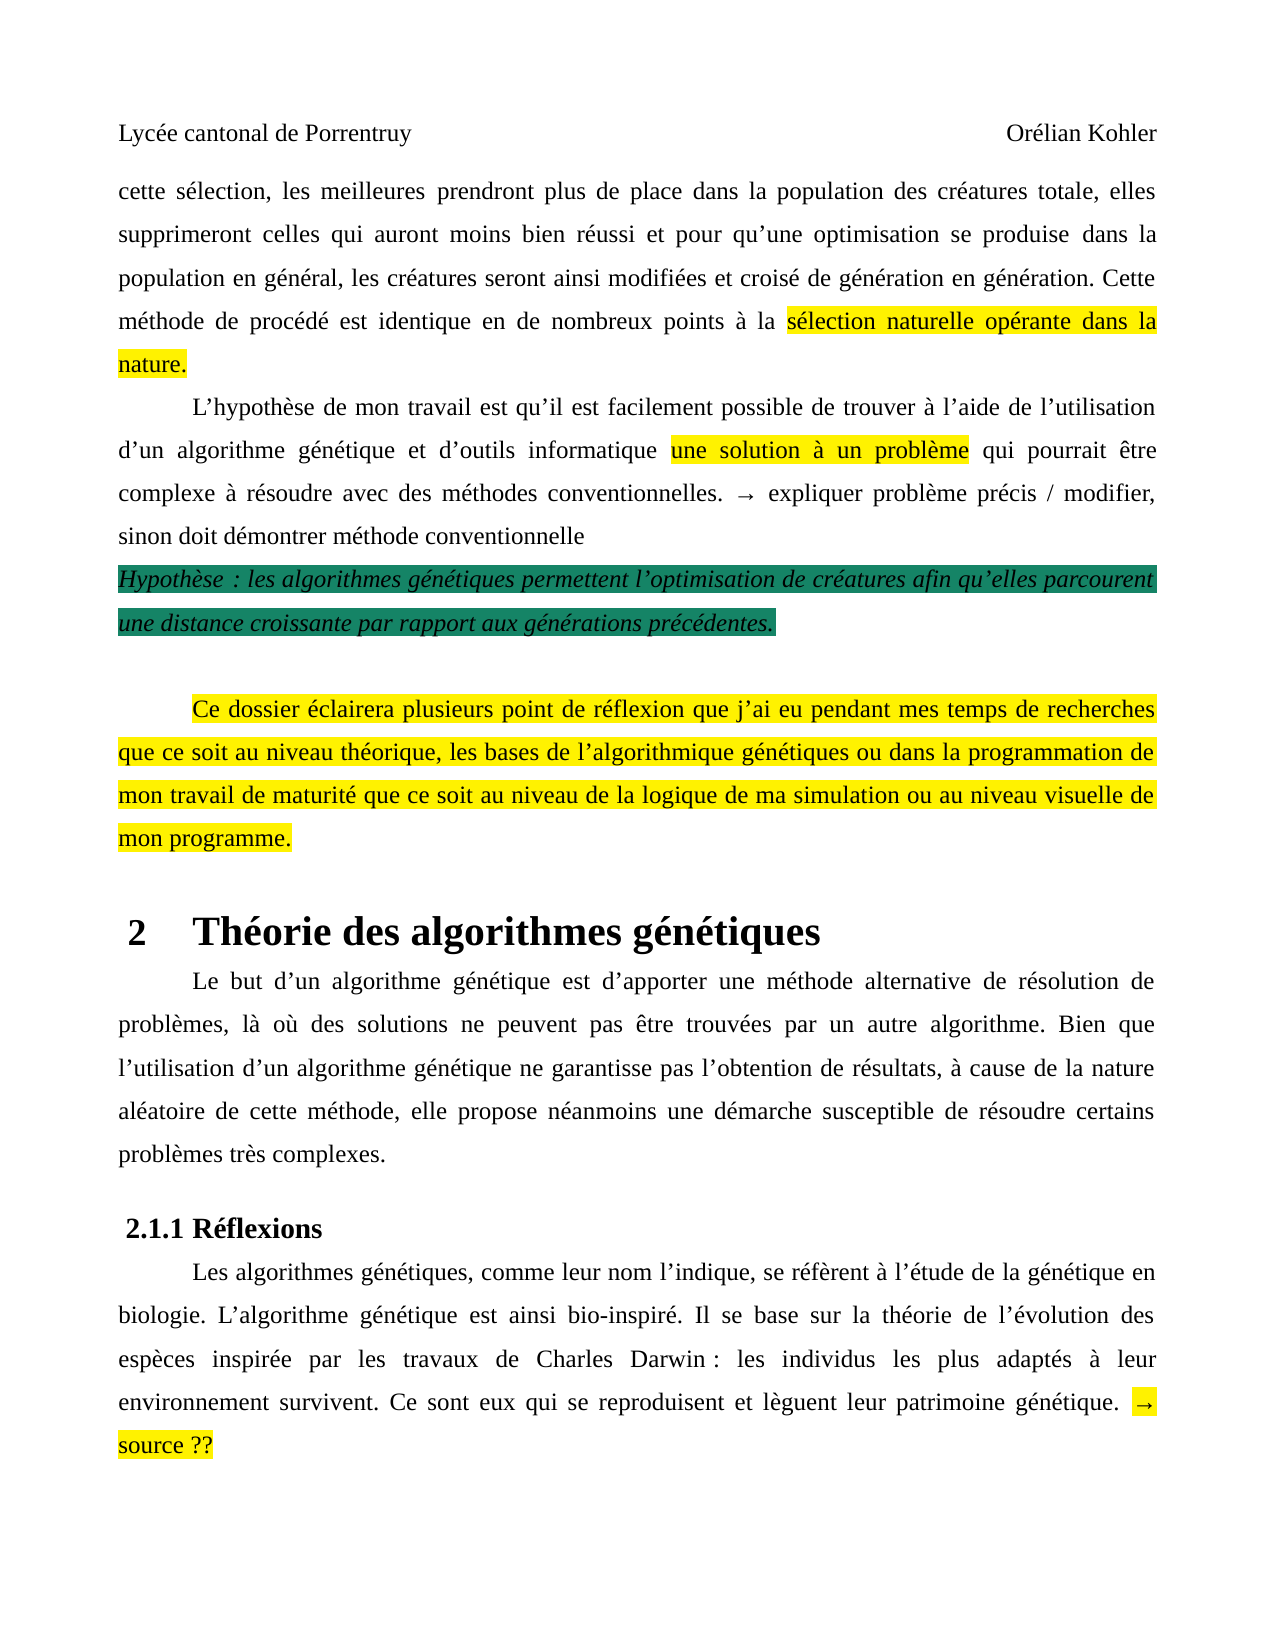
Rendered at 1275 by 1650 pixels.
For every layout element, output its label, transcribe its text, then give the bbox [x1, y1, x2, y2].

subtitle Réflexions [118, 1211, 1157, 1245]
text cette sélection, les meilleures prendront plus de place dans la population des créatures totale, elles supprimeront celles qui auront moins bien réussi et pour qu’une optimisation se produise dans la population en général, les créatures seront ainsi modifiées et croisé de génération en génération. Cette méthode de procédé est identique en de nombreux points à la sélection naturelle opérante dans la nature. [118, 176, 1157, 378]
subtitle Théorie des algorithmes génétiques [118, 906, 1157, 954]
text Les algorithmes génétiques, comme leur nom l’indique, se réfèrent à l’étude de la génétique en biologie. L’algorithme génétique est ainsi bio-inspiré. Il se base sur la théorie de l’évolution des espèces inspirée par les travaux de Charles Darwin : les individus les plus adaptés à leur environnement survivent. Ce sont eux qui se reproduisent et lèguent leur patrimoine génétique. → source ?? [118, 1257, 1157, 1459]
text L’hypothèse de mon travail est qu’il est facilement possible de trouver à l’aide de l’utilisation d’un algorithme génétique et d’outils informatique une solution à un problème qui pourrait être complexe à résoudre avec des méthodes conventionnelles. → expliquer problème précis / modifier, sinon doit démontrer méthode conventionnelle [118, 392, 1157, 550]
text Ce dossier éclairera plusieurs point de réflexion que j’ai eu pendant mes temps de recherches que ce soit au niveau théorique, les bases de l’algorithmique génétiques ou dans la programmation de mon travail de maturité que ce soit au niveau de la logique de ma simulation ou au niveau visuelle de mon programme. [118, 694, 1157, 852]
text Hypothèse : les algorithmes génétiques permettent l’optimisation de créatures afin qu’elles parcourent une distance croissante par rapport aux générations précédentes. [118, 564, 1157, 636]
text Le but d’un algorithme génétique est d’apporter une méthode alternative de résolution de problèmes, là où des solutions ne peuvent pas être trouvées par un autre algorithme. Bien que l’utilisation d’un algorithme génétique ne garantisse pas l’obtention de résultats, à cause de la nature aléatoire de cette méthode, elle propose néanmoins une démarche susceptible de résoudre certains problèmes très complexes. [118, 966, 1157, 1168]
